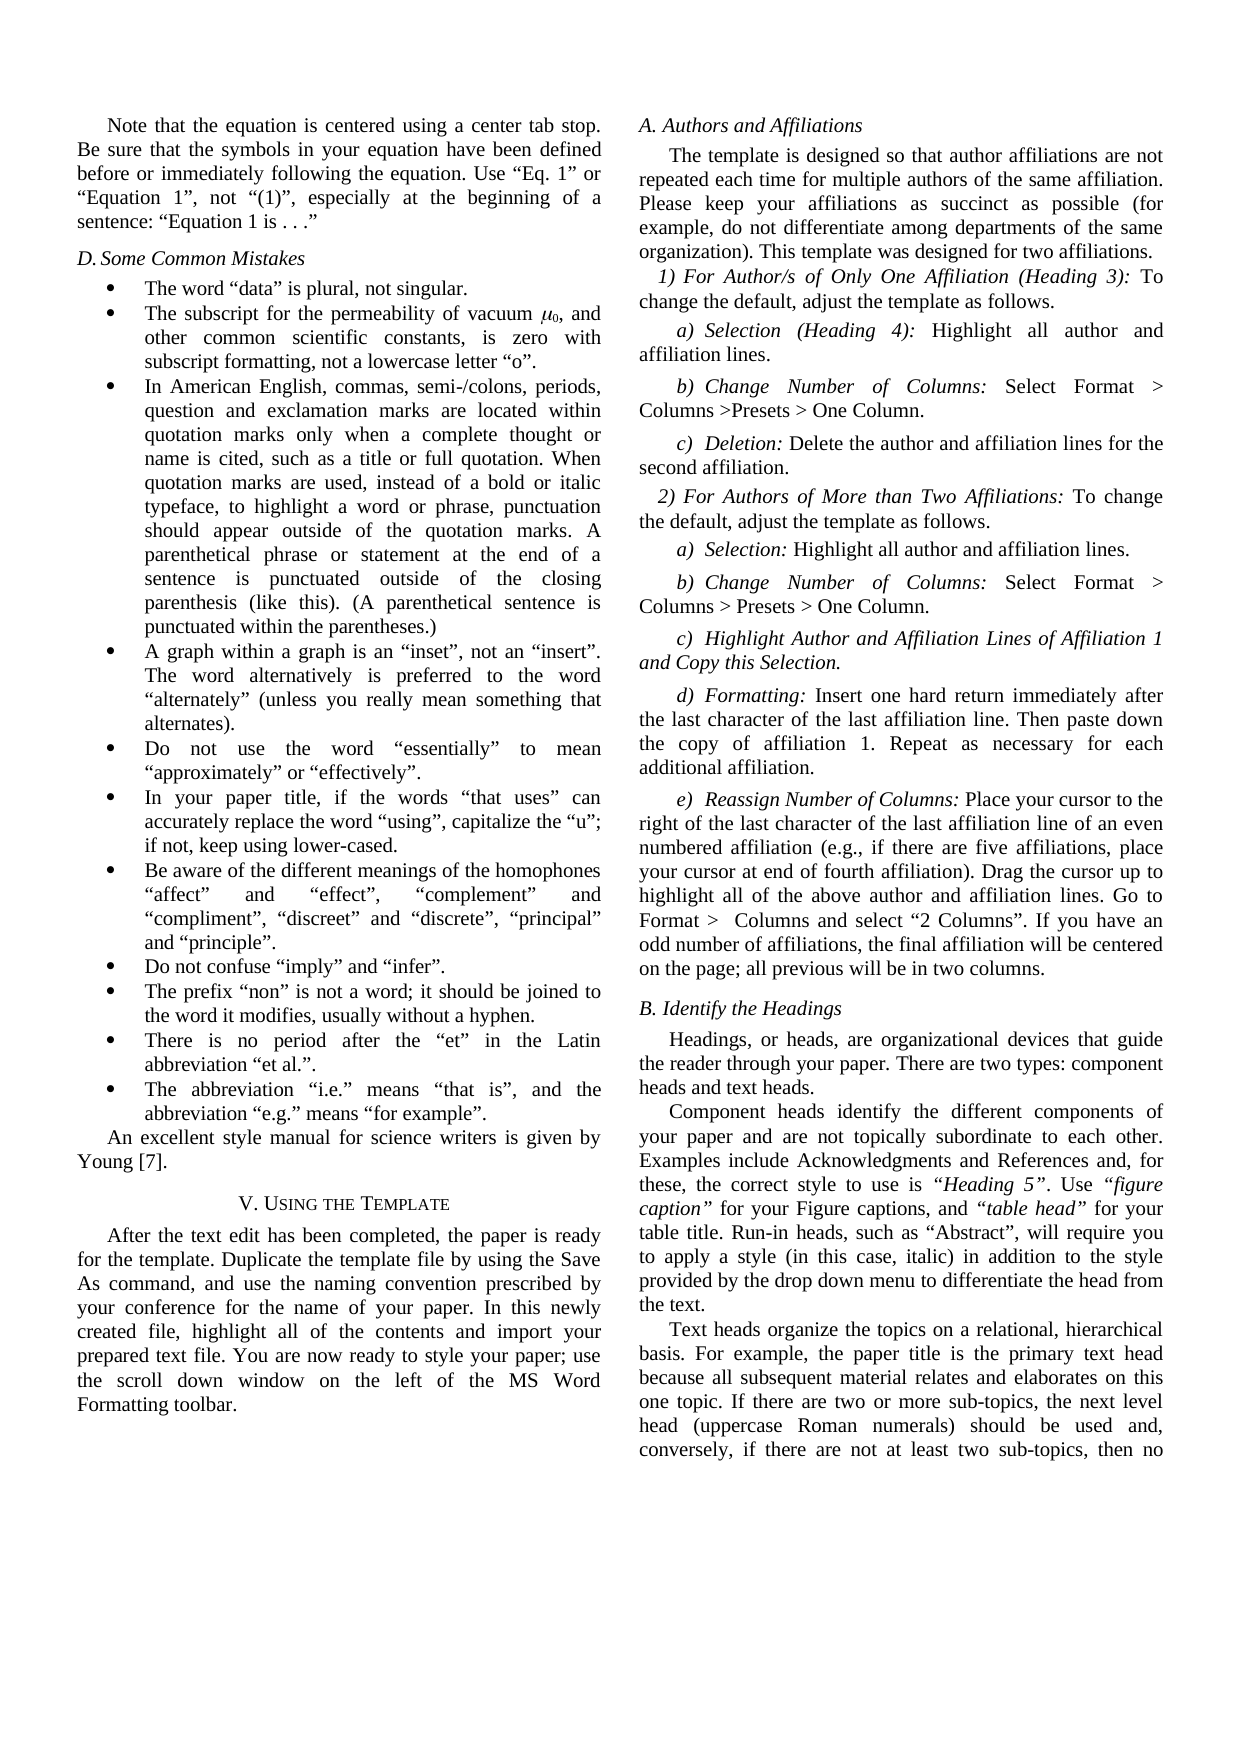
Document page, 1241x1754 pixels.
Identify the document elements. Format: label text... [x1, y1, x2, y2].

text The template is designed so that author affiliations are not repeated each time for multiple authors of the same affiliation. Please keep your affiliations as succinct as possible (for example, do not differentiate among departments of the same organization). This template was designed for two affiliations. [639, 143, 1163, 263]
text Note that the equation is centered using a center tab stop. Be sure that the symbols in your equation have been defined before or immediately following the equation. Use “Eq. 1” or “Equation 1”, not “(1)”, especially at the beginning of a sentence: “Equation 1 is . . .” [77, 112, 601, 233]
list A graph within a graph is an “inset”, not an “insert”. The word alternatively is preferred to the word “alternately” (unless you really mean something that alternates). [107, 639, 601, 735]
list The prefix “non” is not a word; it should be joined to the word it modifies, usually without a hyphen. [107, 979, 601, 1027]
list Be aware of the different meanings of the homophones “affect” and “effect”, “complement” and “compliment”, “discreet” and “discrete”, “principal” and “principle”. [107, 857, 601, 954]
subtitle Using the Template [77, 1191, 601, 1215]
subtitle Selection: Highlight all author and affiliation lines. [639, 537, 1163, 561]
subtitle Identify the Headings [639, 996, 1163, 1020]
subtitle For Authors of More than Two Affiliations: To change the default, adjust the template as follows. [639, 483, 1163, 533]
subtitle Authors and Affiliations [639, 112, 1163, 137]
list Do not confuse “imply” and “infer”. [107, 954, 601, 978]
text Component heads identify the different components of your paper and are not topically subordinate to each other. Examples include Acknowledgments and References and, for these, the correct style to use is “Heading 5”. Use “figure caption” for your Figure captions, and “table head” for your table title. Run-in heads, such as “Abstract”, will require you to apply a style (in this case, italic) in addition to the style provided by the drop down menu to differentiate the head from the text. [639, 1099, 1163, 1316]
text After the text edit has been completed, the paper is ready for the template. Duplicate the template file by using the Save As command, and use the naming convention prescribed by your conference for the name of your paper. In this newly created file, highlight all of the contents and import your prepared text file. You are now ready to style your paper; use the scroll down window on the left of the MS Word Formatting toolbar. [77, 1223, 601, 1416]
subtitle Some Common Mistakes [77, 246, 601, 270]
subtitle Selection (Heading 4): Highlight all author and affiliation lines. [639, 318, 1163, 366]
list Do not use the word “essentially” to mean “approximately” or “effectively”. [107, 736, 601, 784]
subtitle Reassign Number of Columns: Place your cursor to the right of the last character of the last affiliation line of an even numbered affiliation (e.g., if there are five affiliations, place your cursor at end of fourth affiliation). Drag the cursor up to highlight all of the above author and affiliation lines. Go to Format > Columns and select “2 Columns”. If you have an odd number of affiliations, the final affiliation will be centered on the page; all previous will be in two columns. [639, 787, 1163, 980]
list The subscript for the permeability of vacuum 0, and other common scientific constants, is zero with subscript formatting, not a lowercase letter “o”. [107, 301, 601, 373]
subtitle Change Number of Columns: Select Format > Columns > Presets > One Column. [639, 570, 1163, 618]
list In American English, commas, semi-/colons, periods, question and exclamation marks are located within quotation marks only when a complete thought or name is cited, such as a title or full quotation. When quotation marks are used, instead of a bold or italic typeface, to highlight a word or phrase, punctuation should appear outside of the quotation marks. A parenthetical phrase or statement at the end of a sentence is punctuated outside of the closing parenthesis (like this). (A parenthetical sentence is punctuated within the parentheses.) [107, 374, 601, 638]
text An excellent style manual for science writers is given by Young [7]. [77, 1125, 601, 1173]
text Text heads organize the topics on a relational, hierarchical basis. For example, the paper title is the primary text head because all subsequent material relates and elaborates on this one topic. If there are two or more sub-topics, the next level head (uppercase Roman numerals) should be used and, conversely, if there are not at least two sub-topics, then no [639, 1317, 1163, 1461]
list In your paper title, if the words “that uses” can accurately replace the word “using”, capitalize the “u”; if not, keep using lower-cased. [107, 785, 601, 857]
subtitle Change Number of Columns: Select Format > Columns >Presets > One Column. [639, 374, 1163, 422]
list There is no period after the “et” in the Latin abbreviation “et al.”. [107, 1028, 601, 1076]
subtitle Formatting: Insert one hard return immediately after the last character of the last affiliation line. Then paste down the copy of affiliation 1. Repeat as necessary for each additional affiliation. [639, 683, 1163, 779]
subtitle For Author/s of Only One Affiliation (Heading 3): To change the default, adjust the template as follows. [639, 264, 1163, 314]
text Headings, or heads, are organizational devices that guide the reader through your paper. There are two types: component heads and text heads. [639, 1027, 1163, 1099]
subtitle Highlight Author and Affiliation Lines of Affiliation 1 and Copy this Selection. [639, 626, 1163, 674]
subtitle Deletion: Delete the author and affiliation lines for the second affiliation. [639, 431, 1163, 479]
list The word “data” is plural, not singular. [107, 276, 601, 300]
list The abbreviation “i.e.” means “that is”, and the abbreviation “e.g.” means “for example”. [107, 1077, 601, 1125]
